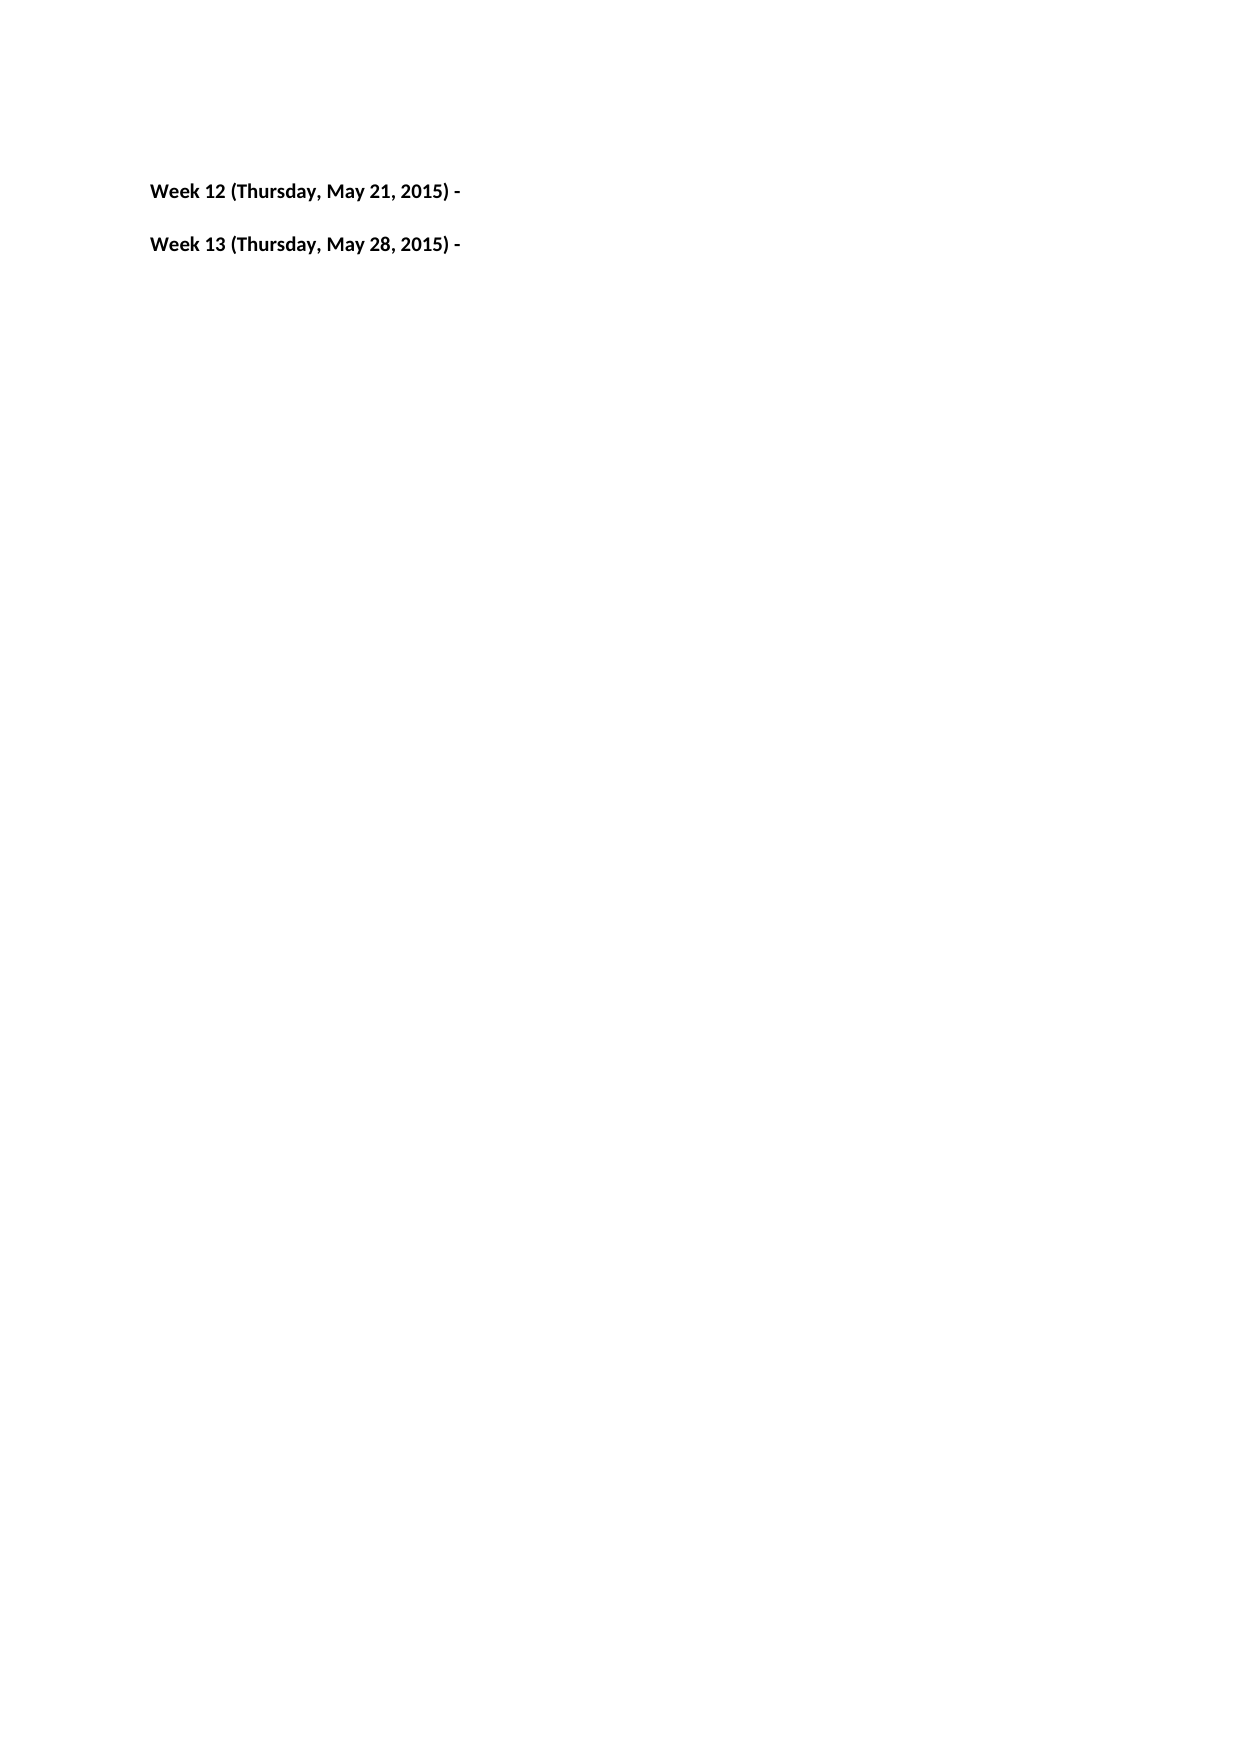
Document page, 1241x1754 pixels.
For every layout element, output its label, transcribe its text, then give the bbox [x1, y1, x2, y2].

text - Week 12 (Thursday, May 21, 2015) - Week 13 (Thursday, May 28, 2015) - [150, 150, 1090, 341]
